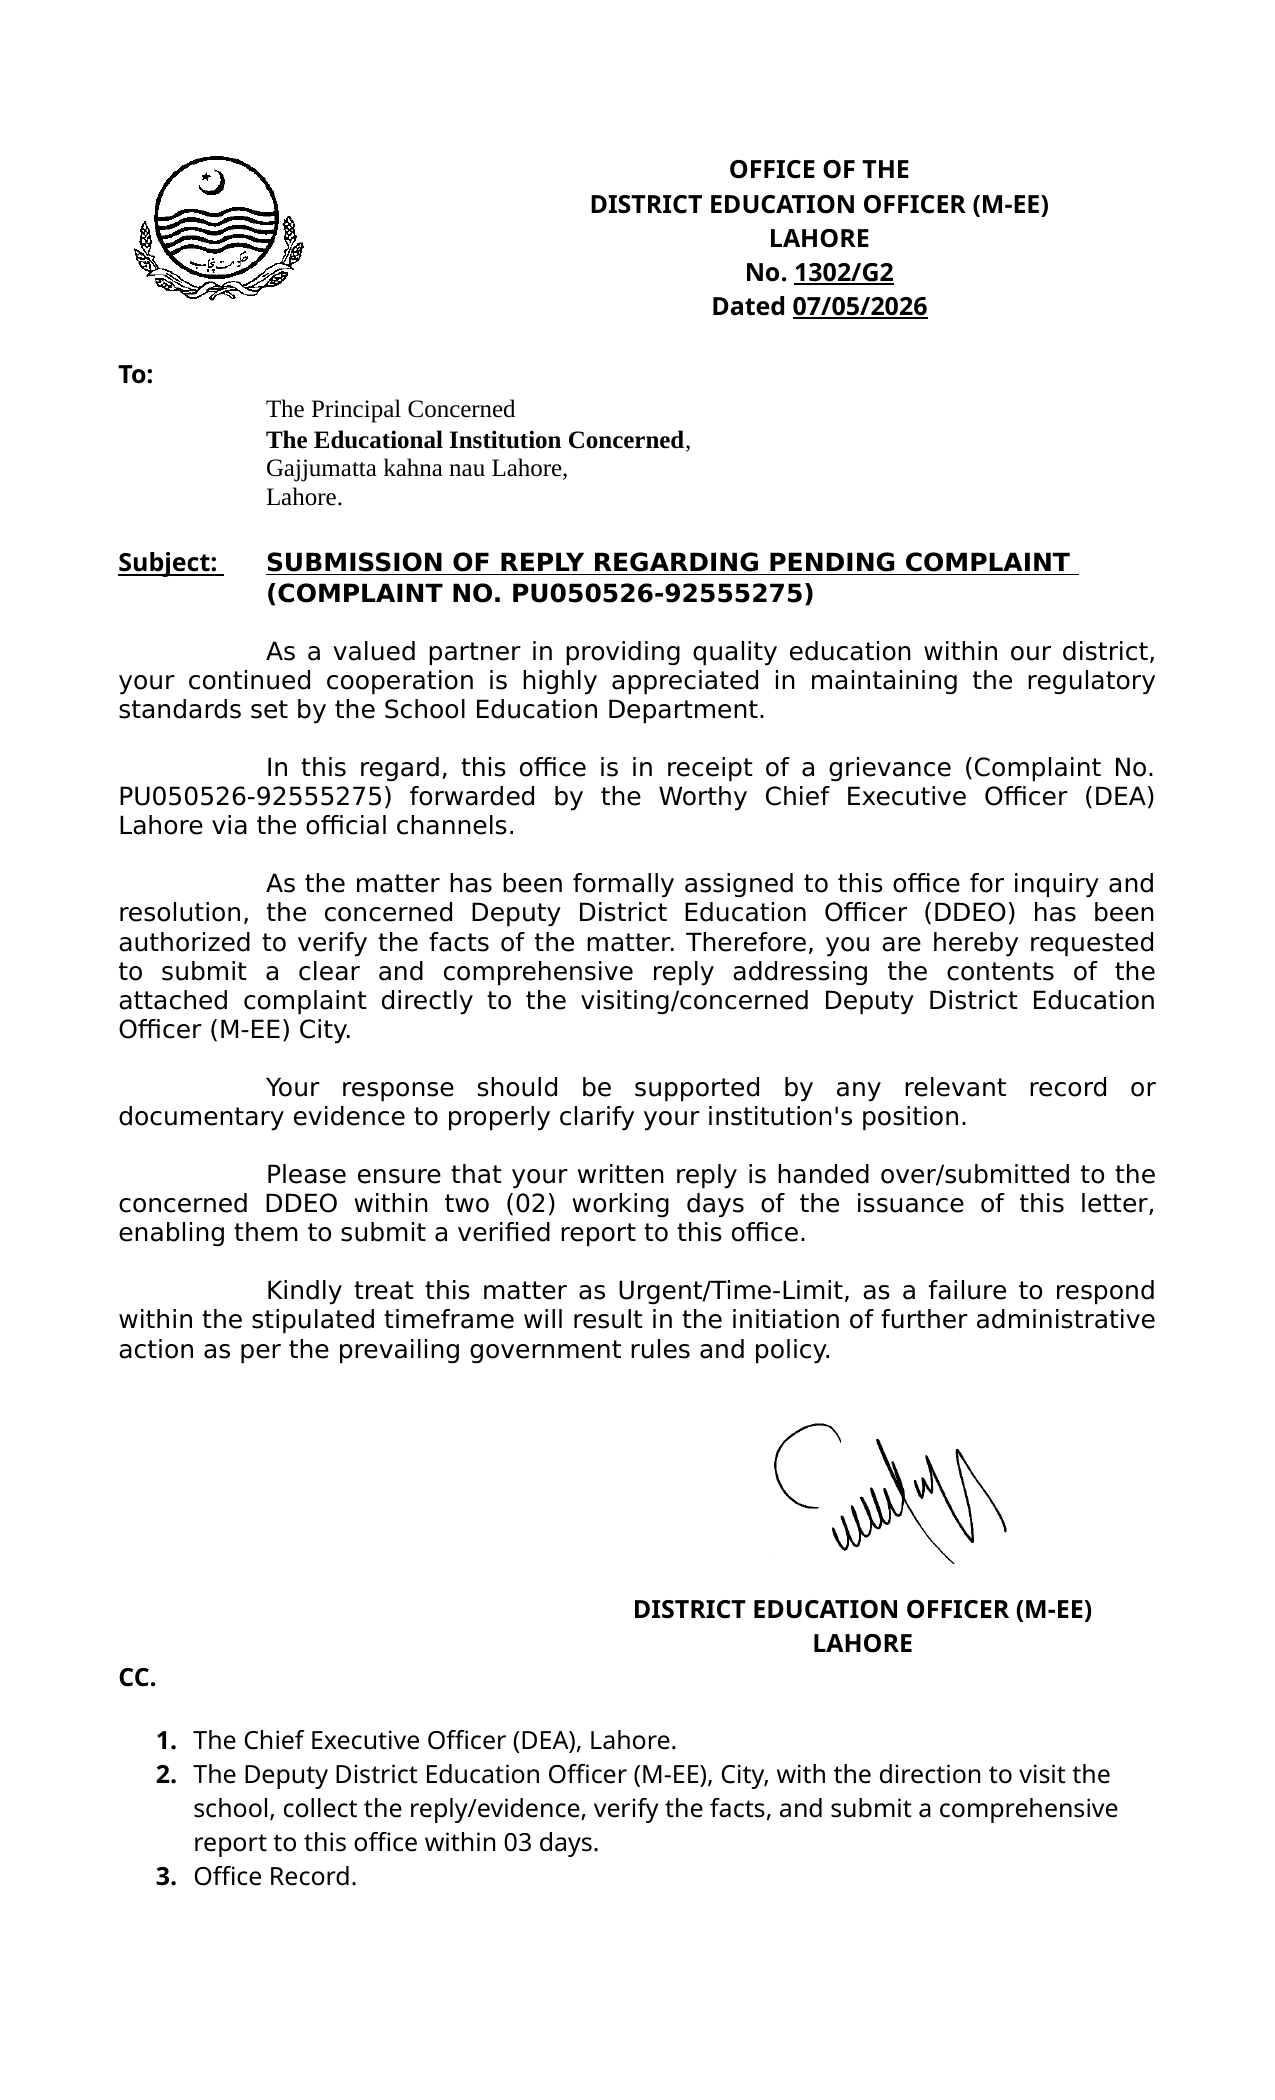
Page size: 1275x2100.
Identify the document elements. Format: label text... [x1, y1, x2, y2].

text Kindly treat this matter as Urgent/Time-Limit, as a failure to respond within the stipulated timeframe will result in the initiation of further administrative action as per the prevailing government rules and policy. [118, 1277, 1157, 1364]
text The Educational Institution Concerned, [118, 425, 1157, 453]
table_header [118, 152, 373, 322]
text As a valued partner in providing quality education within our district, your continued cooperation is highly appreciated in maintaining the regulatory standards set by the School Education Department. [118, 637, 1157, 724]
text Gajjumatta kahna nau Lahore, [118, 453, 1157, 482]
text CC. [118, 1660, 1157, 1694]
text Your response should be supported by any relevant record or documentary evidence to properly clarify your institution's position. [118, 1073, 1157, 1132]
text In this regard, this office is in receipt of a grievance (Complaint No. PU050526-92555275) forwarded by the Worthy Chief Executive Officer (DEA) Lahore via the official channels. [118, 753, 1157, 841]
table_header OFFICE OF THE DISTRICT EDUCATION OFFICER (M-EE) LAHORE No. 1302/G2 Dated 07/05/2026 [373, 152, 1116, 322]
text Subject: SUBMISSION OF REPLY REGARDING PENDING COMPLAINT (COMPLAINT NO. PU050526-92555275) [118, 545, 1157, 608]
list The Deputy District Education Officer (M-EE), City, with the direction to visit the school, collect the reply/evidence, verify the facts, and submit a comprehensive report to this office within 03 days. [156, 1757, 1157, 1859]
list The Chief Executive Officer (DEA), Lahore. [156, 1723, 1157, 1757]
text DISTRICT EDUCATION OFFICER (M-EE) [568, 1592, 1157, 1626]
picture [130, 152, 308, 307]
text Lahore. [118, 482, 1157, 511]
text To: [118, 357, 1157, 391]
picture [786, 1420, 1027, 1567]
text As the matter has been formally assigned to this office for inquiry and resolution, the concerned Deputy District Education Officer (DDEO) has been authorized to verify the facts of the matter. Therefore, you are hereby requested to submit a clear and comprehensive reply addressing the contents of the attached complaint directly to the visiting/concerned Deputy District Education Officer (M-EE) City. [118, 869, 1157, 1044]
text LAHORE [568, 1626, 1157, 1660]
list Office Record. [156, 1859, 1157, 1893]
text Please ensure that your written reply is handed over/submitted to the concerned DDEO within two (02) working days of the issuance of this letter, enabling them to submit a verified report to this office. [118, 1160, 1157, 1248]
text The Principal Concerned [118, 391, 1157, 425]
